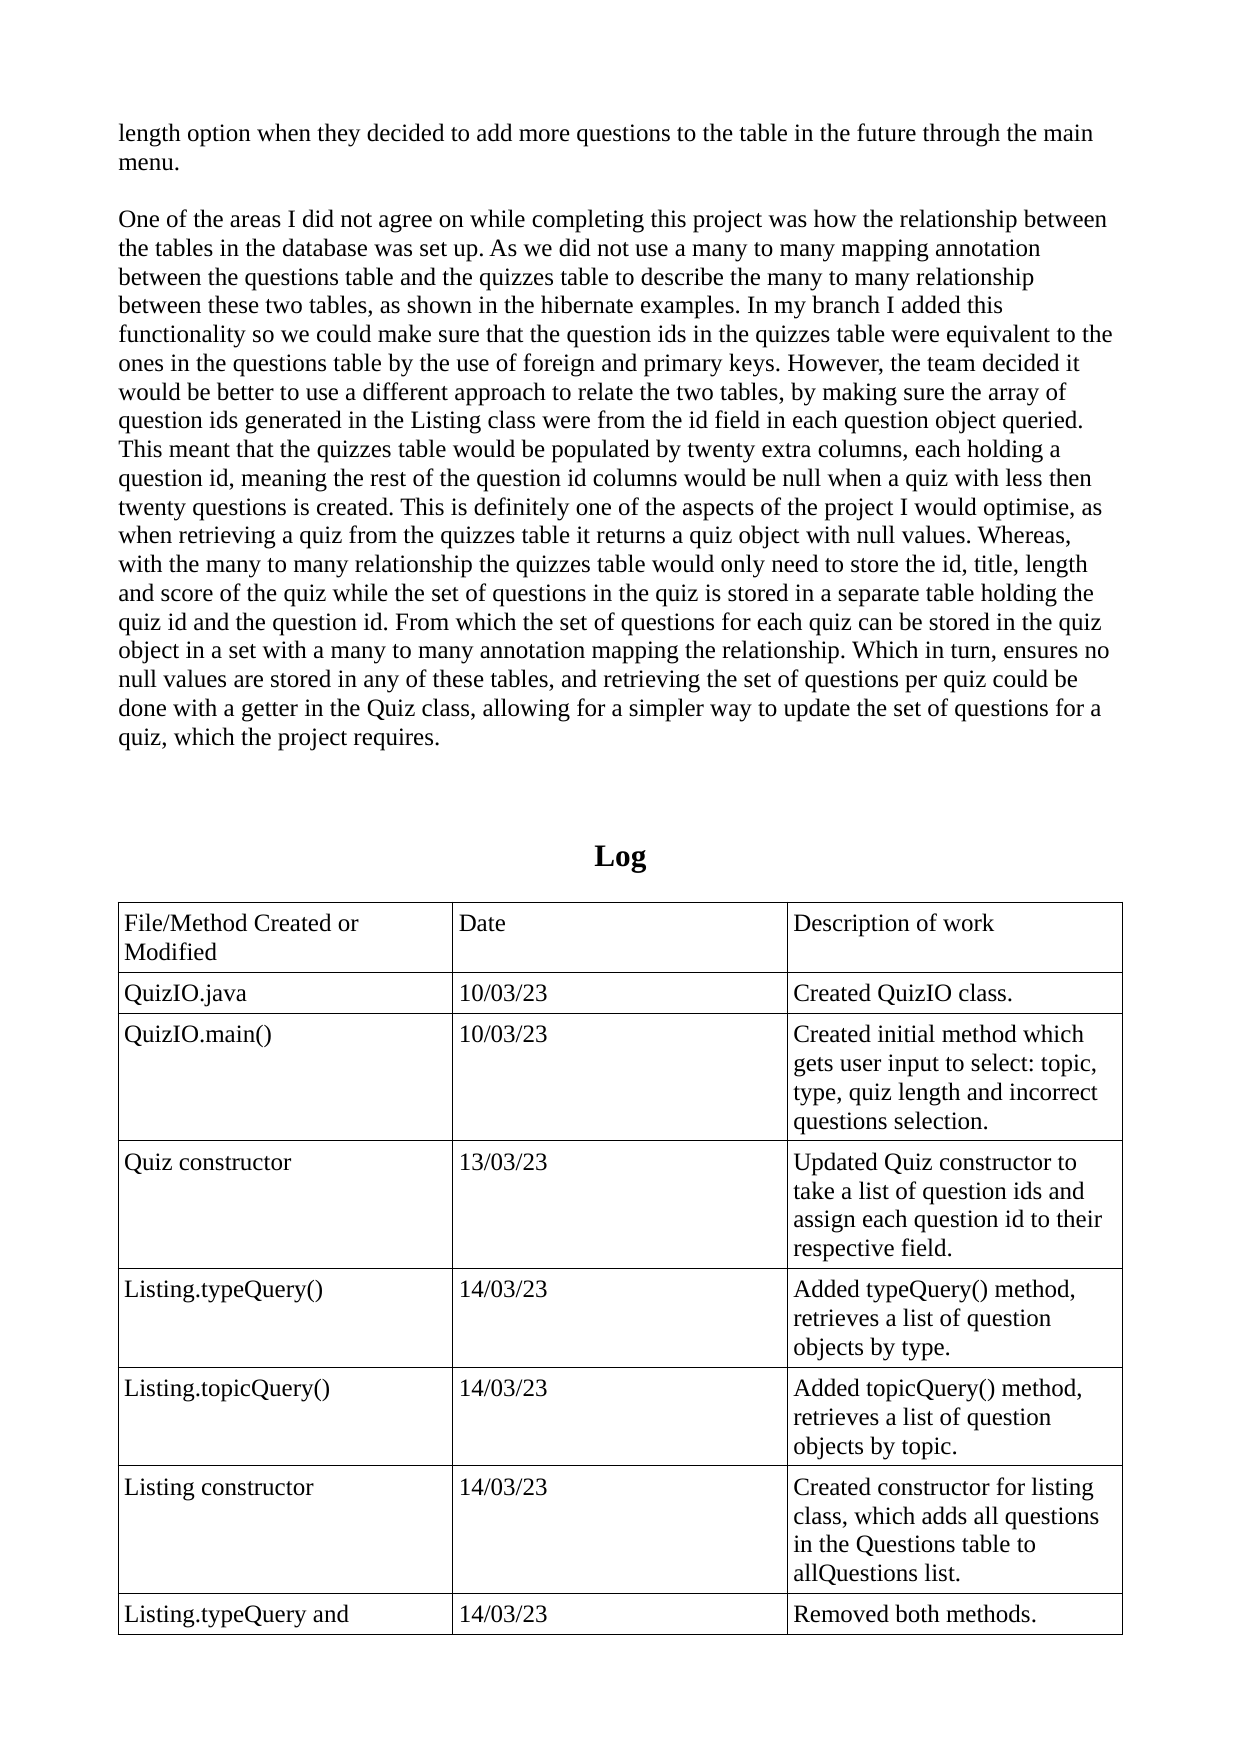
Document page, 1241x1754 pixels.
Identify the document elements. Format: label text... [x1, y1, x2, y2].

table_cell Listing.topicQuery() [119, 1368, 452, 1465]
table_header Date [453, 903, 787, 972]
table_cell Removed both methods. [788, 1594, 1122, 1634]
table_cell 14/03/23 [453, 1594, 787, 1634]
table_cell Quiz constructor [119, 1141, 452, 1268]
text length option when they decided to add more questions to the table in the future through the main menu. [118, 118, 1122, 176]
text Log [118, 837, 1122, 873]
table_header File/Method Created or Modified [119, 903, 452, 972]
table_cell 10/03/23 [453, 973, 787, 1013]
table_cell 10/03/23 [453, 1014, 787, 1140]
table_cell QuizIO.java [119, 973, 452, 1013]
table_cell Listing constructor [119, 1466, 452, 1593]
table_cell QuizIO.main() [119, 1014, 452, 1140]
table_cell Added typeQuery() method, retrieves a list of question objects by type. [788, 1269, 1122, 1367]
table_cell Listing.typeQuery and [119, 1594, 452, 1634]
table_cell 14/03/23 [453, 1466, 787, 1593]
table_cell 14/03/23 [453, 1269, 787, 1367]
table_cell 14/03/23 [453, 1368, 787, 1465]
table_cell 13/03/23 [453, 1141, 787, 1268]
table_cell Created initial method which gets user input to select: topic, type, quiz length and incorrect questions selection. [788, 1014, 1122, 1140]
table_cell Added topicQuery() method, retrieves a list of question objects by topic. [788, 1368, 1122, 1465]
table_header Description of work [788, 903, 1122, 972]
table_cell Created constructor for listing class, which adds all questions in the Questions table to allQuestions list. [788, 1466, 1122, 1593]
table_cell Created QuizIO class. [788, 973, 1122, 1013]
table_cell Updated Quiz constructor to take a list of question ids and assign each question id to their respective field. [788, 1141, 1122, 1268]
text One of the areas I did not agree on while completing this project was how the relationship between the tables in the database was set up. As we did not use a many to many mapping annotation between the questions table and the quizzes table to describe the many to many relationship between these two tables, as shown in the hibernate examples. In my branch I added this functionality so we could make sure that the question ids in the quizzes table were equivalent to the ones in the questions table by the use of foreign and primary keys. However, the team decided it would be better to use a different approach to relate the two tables, by making sure the array of question ids generated in the Listing class were from the id field in each question object queried. This meant that the quizzes table would be populated by twenty extra columns, each holding a question id, meaning the rest of the question id columns would be null when a quiz with less then twenty questions is created. This is definitely one of the aspects of the project I would optimise, as when retrieving a quiz from the quizzes table it returns a quiz object with null values. Whereas, with the many to many relationship the quizzes table would only need to store the id, title, length and score of the quiz while the set of questions in the quiz is stored in a separate table holding the quiz id and the question id. From which the set of questions for each quiz can be stored in the quiz object in a set with a many to many annotation mapping the relationship. Which in turn, ensures no null values are stored in any of these tables, and retrieving the set of questions per quiz could be done with a getter in the Quiz class, allowing for a simpler way to update the set of questions for a quiz, which the project requires. [118, 204, 1122, 751]
table_cell Listing.typeQuery() [119, 1269, 452, 1367]
